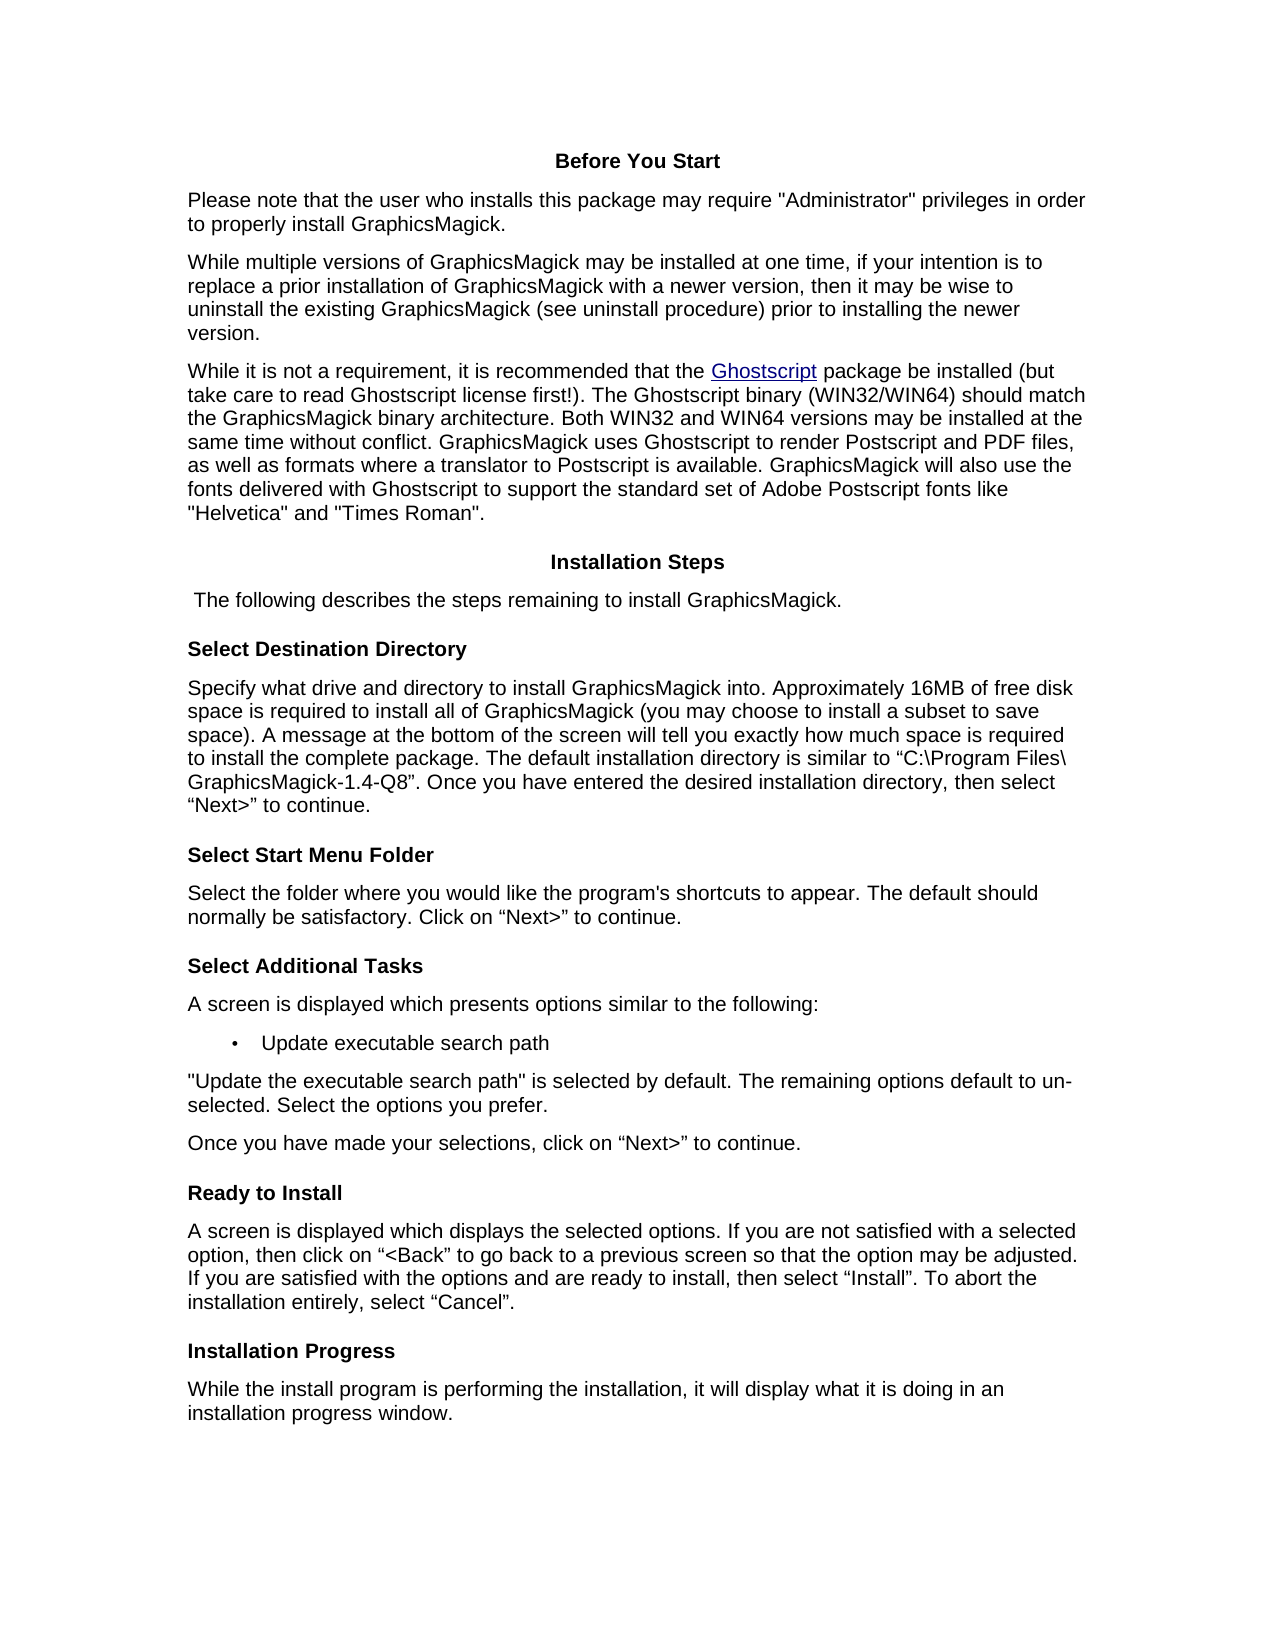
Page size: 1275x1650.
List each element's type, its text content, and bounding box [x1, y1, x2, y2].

text "Update the executable search path" is selected by default. The remaining options default to un-selected. Select the options you prefer. [187, 1070, 1087, 1117]
text Specify what drive and directory to install GraphicsMagick into. Approximately 16MB of free disk space is required to install all of GraphicsMagick (you may choose to install a subset to save space). A message at the bottom of the screen will tell you exactly how much space is required to install the complete package. The default installation directory is similar to “C:\Program Files\GraphicsMagick-1.4-Q8”. Once you have entered the desired installation directory, then select “Next>” to continue. [187, 676, 1087, 817]
text A screen is displayed which displays the selected options. If you are not satisfied with a selected option, then click on “<Back” to go back to a previous screen so that the option may be adjusted. If you are satisfied with the options and are ready to install, then select “Install”. To abort the installation entirely, select “Cancel”. [187, 1219, 1087, 1314]
text Once you have made your selections, click on “Next>” to continue. [187, 1132, 1087, 1155]
subtitle Installation Steps [187, 550, 1087, 574]
subtitle Select Additional Tasks [187, 954, 1087, 978]
subtitle Installation Progress [187, 1339, 1087, 1363]
text Select the folder where you would like the program's shortcuts to appear. The default should normally be satisfactory. Click on “Next>” to continue. [187, 882, 1087, 929]
text The following describes the steps remaining to install GraphicsMagick. [187, 589, 1087, 612]
text Please note that the user who installs this package may require "Administrator" privileges in order to properly install GraphicsMagick. [187, 188, 1087, 236]
list Update executable search path [232, 1031, 1087, 1055]
subtitle Before You Start [187, 150, 1087, 173]
text While the install program is performing the installation, it will display what it is doing in an installation progress window. [187, 1378, 1087, 1425]
text A screen is displayed which presents options similar to the following: [187, 993, 1087, 1016]
text While multiple versions of GraphicsMagick may be installed at one time, if your intention is to replace a prior installation of GraphicsMagick with a newer version, then it may be wise to uninstall the existing GraphicsMagick (see uninstall procedure) prior to installing the newer version. [187, 251, 1087, 345]
subtitle Ready to Install [187, 1181, 1087, 1204]
text While it is not a requirement, it is recommended that the Ghostscript package be installed (but take care to read Ghostscript license first!). The Ghostscript binary (WIN32/WIN64) should match the GraphicsMagick binary architecture. Both WIN32 and WIN64 versions may be installed at the same time without conflict. GraphicsMagick uses Ghostscript to render Postscript and PDF files, as well as formats where a translator to Postscript is available. GraphicsMagick will also use the fonts delivered with Ghostscript to support the standard set of Adobe Postscript fonts like "Helvetica" and "Times Roman". [187, 360, 1087, 524]
subtitle Select Start Menu Folder [187, 843, 1087, 867]
subtitle Select Destination Directory [187, 638, 1087, 661]
